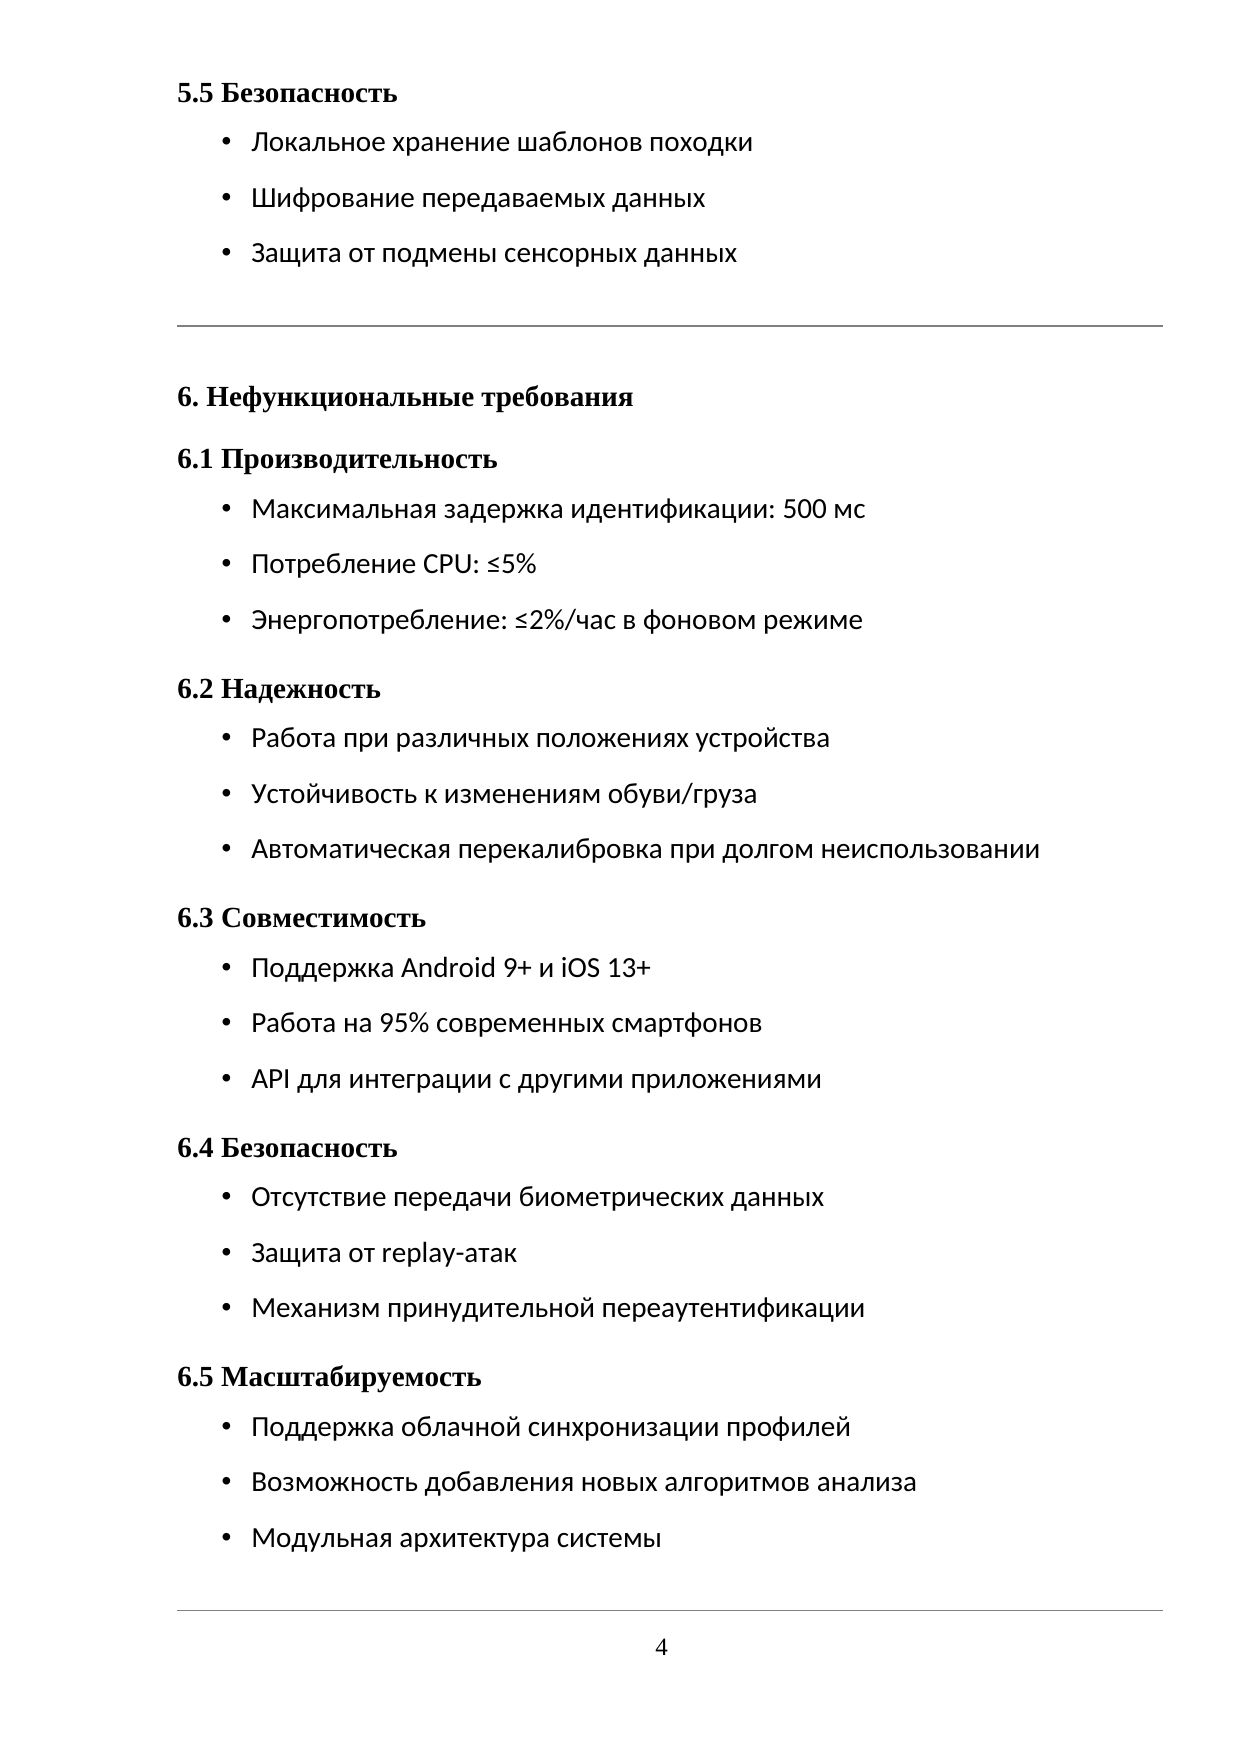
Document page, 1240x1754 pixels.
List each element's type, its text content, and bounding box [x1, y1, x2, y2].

list Защита от подмены сенсорных данных [221, 234, 1163, 270]
list Поддержка Android 9+ и iOS 13+ [221, 949, 1163, 984]
list Работа при различных положениях устройства [221, 719, 1163, 755]
list Максимальная задержка идентификации: 500 мс [221, 490, 1163, 526]
subtitle 6.5 Масштабируемость [177, 1359, 1163, 1393]
list Отсутствие передачи биометрических данных [221, 1178, 1163, 1214]
list Защита от replay-атак [221, 1234, 1163, 1269]
list Механизм принудительной переаутентификации [221, 1289, 1163, 1325]
subtitle 5.5 Безопасность [177, 75, 1163, 108]
list Устойчивость к изменениям обуви/груза [221, 775, 1163, 811]
list Поддержка облачной синхронизации профилей [221, 1408, 1163, 1443]
list Работа на 95% современных смартфонов [221, 1004, 1163, 1040]
list Возможность добавления новых алгоритмов анализа [221, 1463, 1163, 1499]
list Модульная архитектура системы [221, 1519, 1163, 1554]
list Энергопотребление: ≤2%/час в фоновом режиме [221, 601, 1163, 637]
list Потребление CPU: ≤5% [221, 545, 1163, 581]
subtitle 6.3 Совместимость [177, 901, 1163, 934]
list Локальное хранение шаблонов походки [221, 123, 1163, 159]
subtitle 6. Нефункциональные требования [177, 379, 1163, 412]
list API для интеграции с другими приложениями [221, 1060, 1163, 1096]
subtitle 6.2 Надежность [177, 671, 1163, 704]
subtitle 6.1 Производительность [177, 442, 1163, 475]
list Шифрование передаваемых данных [221, 179, 1163, 214]
list Автоматическая перекалибровка при долгом неиспользовании [221, 830, 1163, 866]
subtitle 6.4 Безопасность [177, 1130, 1163, 1163]
